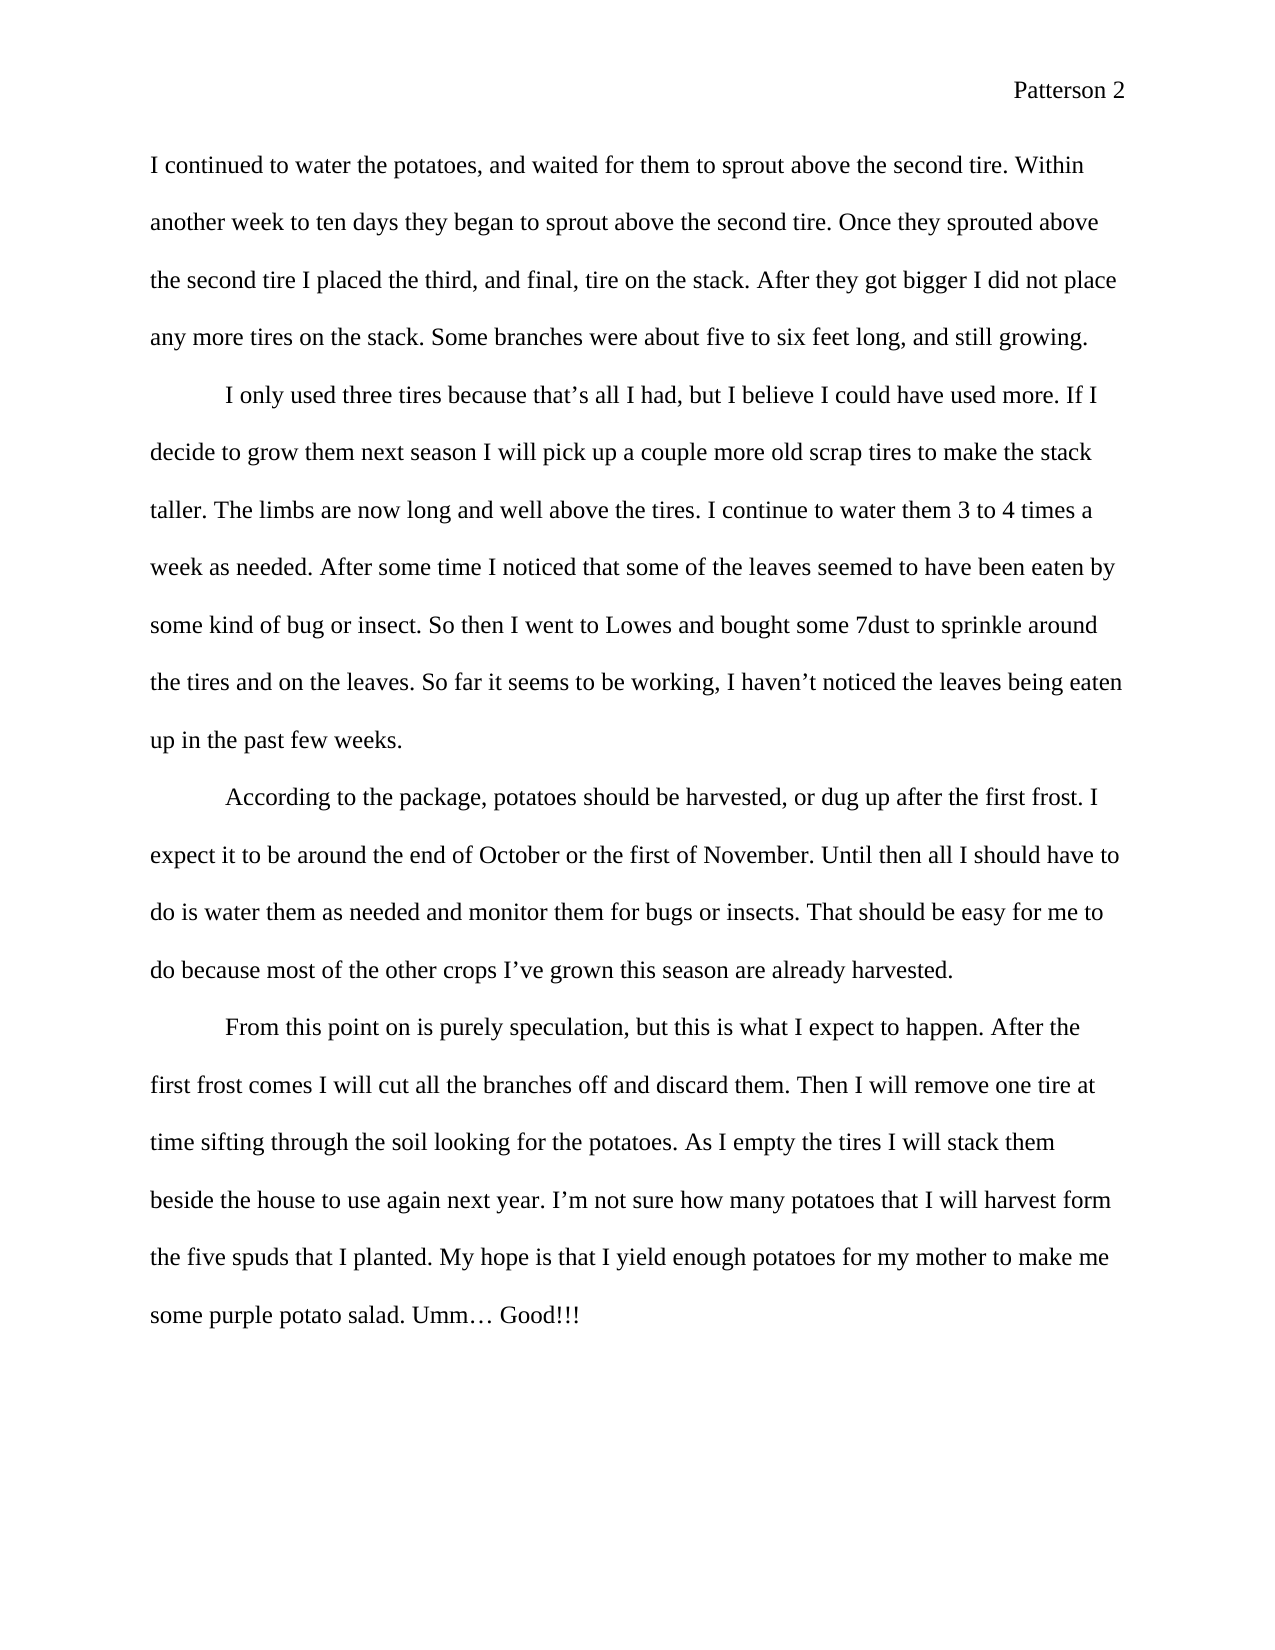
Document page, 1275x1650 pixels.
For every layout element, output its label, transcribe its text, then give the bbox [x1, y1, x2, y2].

text From this point on is purely speculation, but this is what I expect to happen. After the first frost comes I will cut all the branches off and discard them. Then I will remove one tire at time sifting through the soil looking for the potatoes. As I empty the tires I will stack them beside the house to use again next year. I’m not sure how many potatoes that I will harvest form the five spuds that I planted. My hope is that I yield enough potatoes for my mother to make me some purple potato salad. Umm… Good!!! [150, 1012, 1125, 1329]
text I continued to water the potatoes, and waited for them to sprout above the second tire. Within another week to ten days they began to sprout above the second tire. Once they sprouted above the second tire I placed the third, and final, tire on the stack. After they got bigger I did not place any more tires on the stack. Some branches were about five to six feet long, and still growing. [150, 150, 1125, 351]
text I only used three tires because that’s all I had, but I believe I could have used more. If I decide to grow them next season I will pick up a couple more old scrap tires to make the stack taller. The limbs are now long and well above the tires. I continue to water them 3 to 4 times a week as needed. After some time I noticed that some of the leaves seemed to have been eaten by some kind of bug or insect. So then I went to Lowes and bought some 7dust to sprinkle around the tires and on the leaves. So far it seems to be working, I haven’t noticed the leaves being eaten up in the past few weeks. [150, 380, 1125, 754]
text According to the package, potatoes should be harvested, or dug up after the first frost. I expect it to be around the end of October or the first of November. Until then all I should have to do is water them as needed and monitor them for bugs or insects. That should be easy for me to do because most of the other crops I’ve grown this season are already harvested. [150, 782, 1125, 984]
